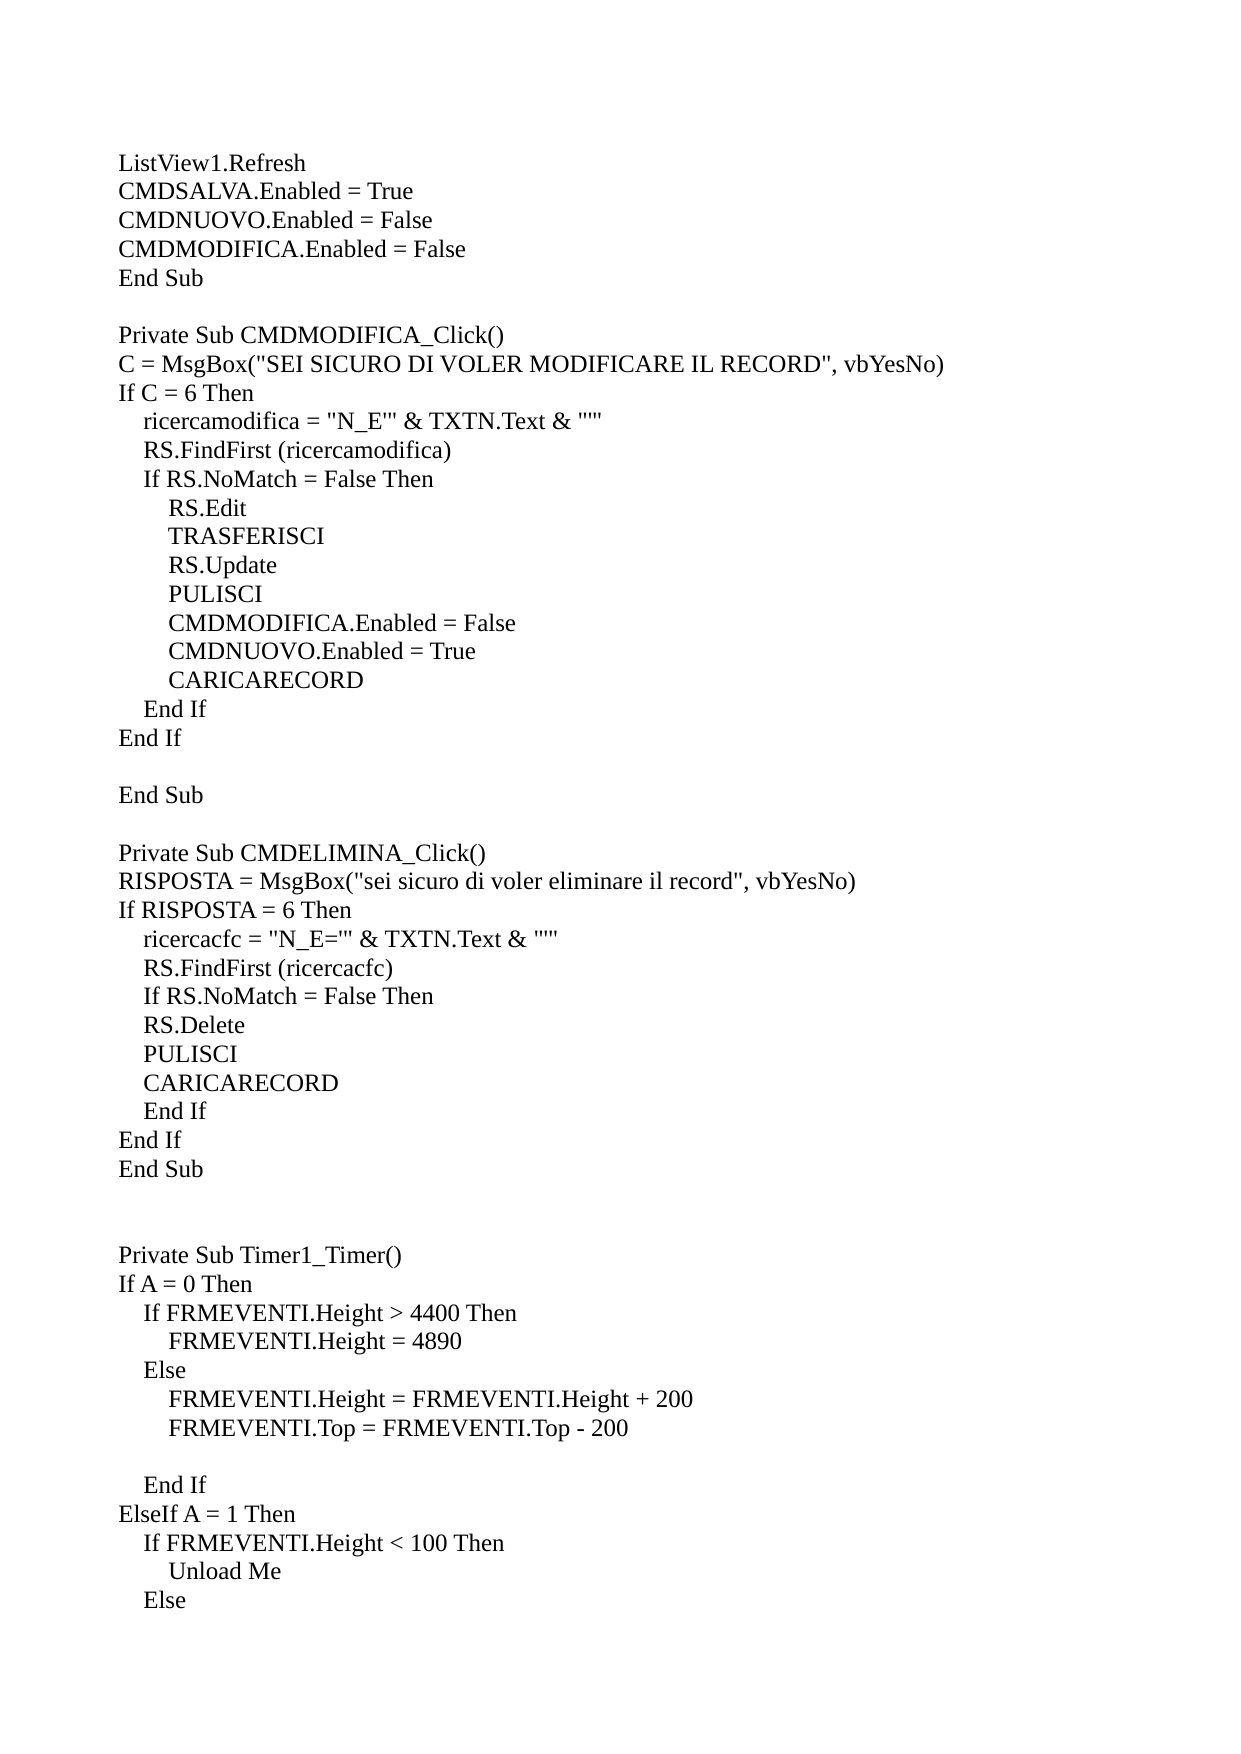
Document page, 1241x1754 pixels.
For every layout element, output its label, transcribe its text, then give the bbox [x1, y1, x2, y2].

text End Sub [118, 1154, 1122, 1183]
text RS.FindFirst (ricercamodifica) [118, 435, 1122, 464]
text Private Sub CMDELIMINA_Click() [118, 838, 1122, 866]
text CARICARECORD [118, 665, 1122, 694]
text RS.Edit [118, 493, 1122, 521]
text CMDMODIFICA.Enabled = False [118, 608, 1122, 636]
text Unload Me [118, 1556, 1122, 1585]
text End Sub [118, 263, 1122, 291]
text CMDNUOVO.Enabled = False [118, 205, 1122, 234]
text If C = 6 Then [118, 378, 1122, 406]
text If FRMEVENTI.Height < 100 Then [118, 1528, 1122, 1556]
text If RS.NoMatch = False Then [118, 464, 1122, 493]
text CARICARECORD [118, 1068, 1122, 1096]
text Private Sub CMDMODIFICA_Click() [118, 320, 1122, 349]
text FRMEVENTI.Height = FRMEVENTI.Height + 200 [118, 1384, 1122, 1413]
text CMDSALVA.Enabled = True [118, 176, 1122, 205]
text ListView1.Refresh [118, 148, 1122, 176]
text End If [118, 694, 1122, 723]
text PULISCI [118, 579, 1122, 608]
text ElseIf A = 1 Then [118, 1499, 1122, 1528]
text If RISPOSTA = 6 Then [118, 895, 1122, 924]
text If FRMEVENTI.Height > 4400 Then [118, 1298, 1122, 1326]
text RS.Delete [118, 1010, 1122, 1039]
text End If [118, 723, 1122, 751]
text CMDNUOVO.Enabled = True [118, 636, 1122, 665]
text C = MsgBox("SEI SICURO DI VOLER MODIFICARE IL RECORD", vbYesNo) [118, 349, 1122, 378]
text End Sub [118, 780, 1122, 809]
text TRASFERISCI [118, 521, 1122, 550]
text End If [118, 1096, 1122, 1125]
text RS.FindFirst (ricercacfc) [118, 953, 1122, 981]
text Private Sub Timer1_Timer() [118, 1240, 1122, 1269]
text End If [118, 1125, 1122, 1154]
text ricercamodifica = "N_E'" & TXTN.Text & "'" [118, 406, 1122, 435]
text FRMEVENTI.Height = 4890 [118, 1326, 1122, 1355]
text FRMEVENTI.Top = FRMEVENTI.Top - 200 [118, 1413, 1122, 1441]
text RS.Update [118, 550, 1122, 579]
text ricercacfc = "N_E='" & TXTN.Text & "'" [118, 924, 1122, 953]
text RISPOSTA = MsgBox("sei sicuro di voler eliminare il record", vbYesNo) [118, 866, 1122, 895]
text CMDMODIFICA.Enabled = False [118, 234, 1122, 263]
text PULISCI [118, 1039, 1122, 1068]
text Else [118, 1585, 1122, 1614]
text If A = 0 Then [118, 1269, 1122, 1298]
text End If [118, 1470, 1122, 1499]
text If RS.NoMatch = False Then [118, 981, 1122, 1010]
text Else [118, 1355, 1122, 1384]
